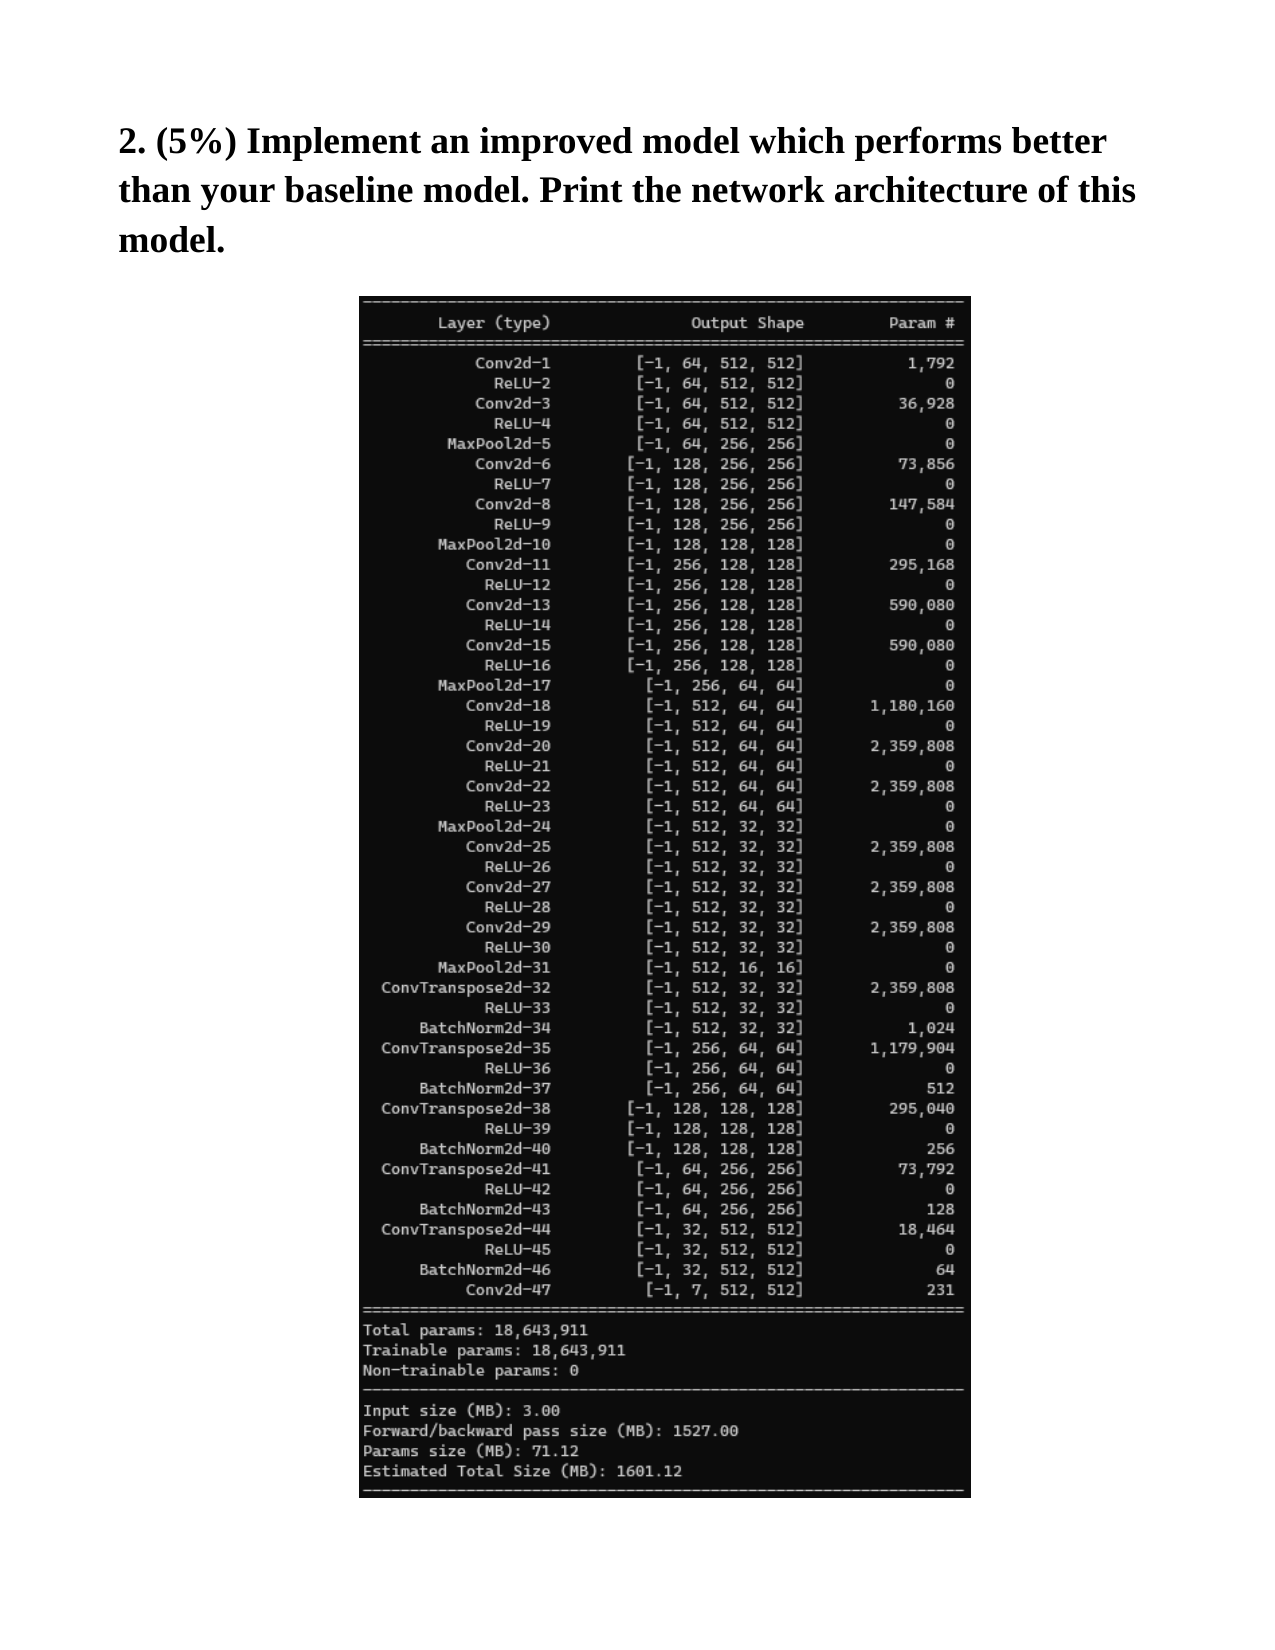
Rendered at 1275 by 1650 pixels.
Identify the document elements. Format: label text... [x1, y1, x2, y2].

picture [359, 296, 971, 1498]
text 2. (5%) Implement an improved model which performs better than your baseline model. Print the network architecture of this model. [118, 118, 1157, 260]
